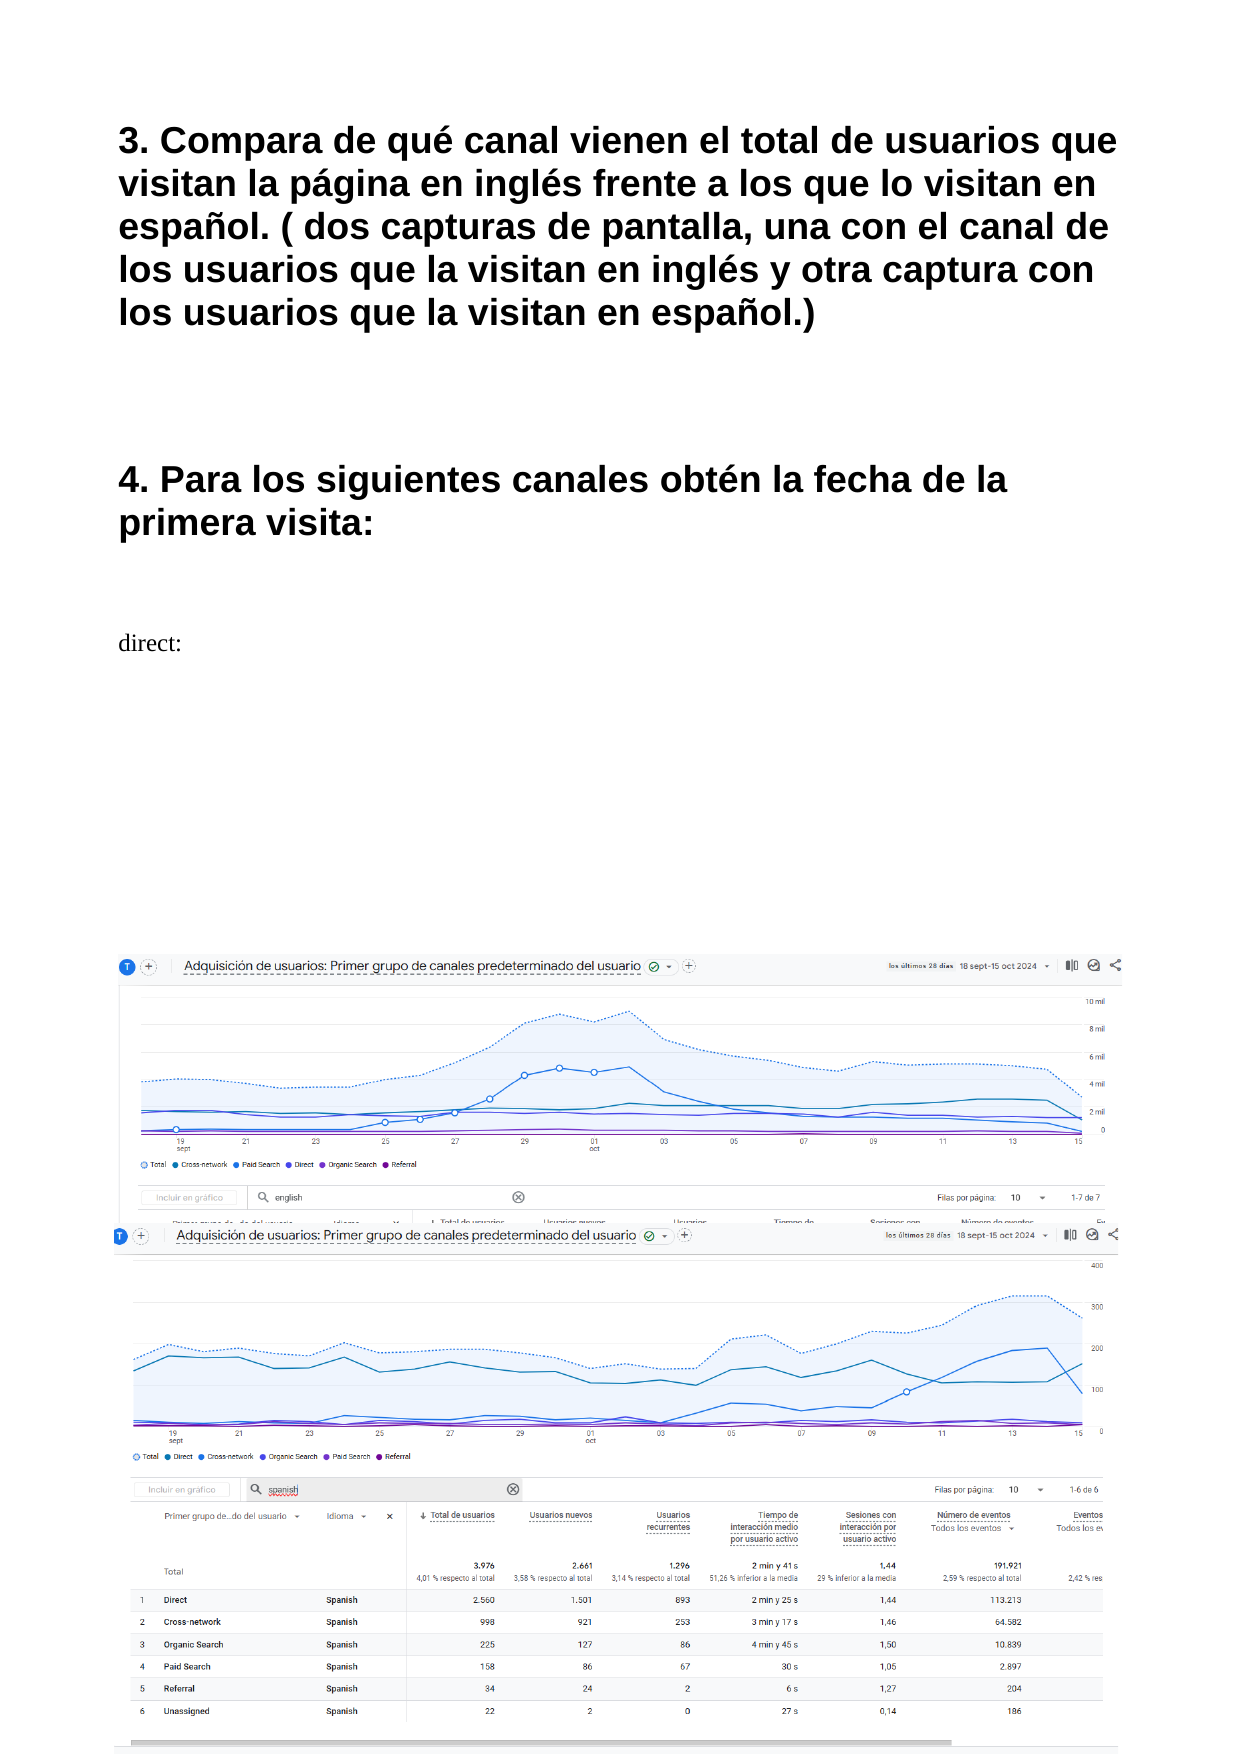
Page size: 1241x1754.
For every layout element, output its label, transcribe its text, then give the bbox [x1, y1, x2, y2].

subtitle 3. Compara de qué canal vienen el total de usuarios que visitan la página en inglés frente a los que lo visitan en español. ( dos capturas de pantalla, una con el canal de los usuarios que la visitan en inglés y otra captura con los usuarios que la visitan en español.) [118, 118, 1122, 334]
subtitle 4. Para los siguientes canales obtén la fecha de la primera visita: [118, 457, 1122, 544]
text direct: [118, 628, 1122, 657]
picture [114, 954, 1123, 1754]
